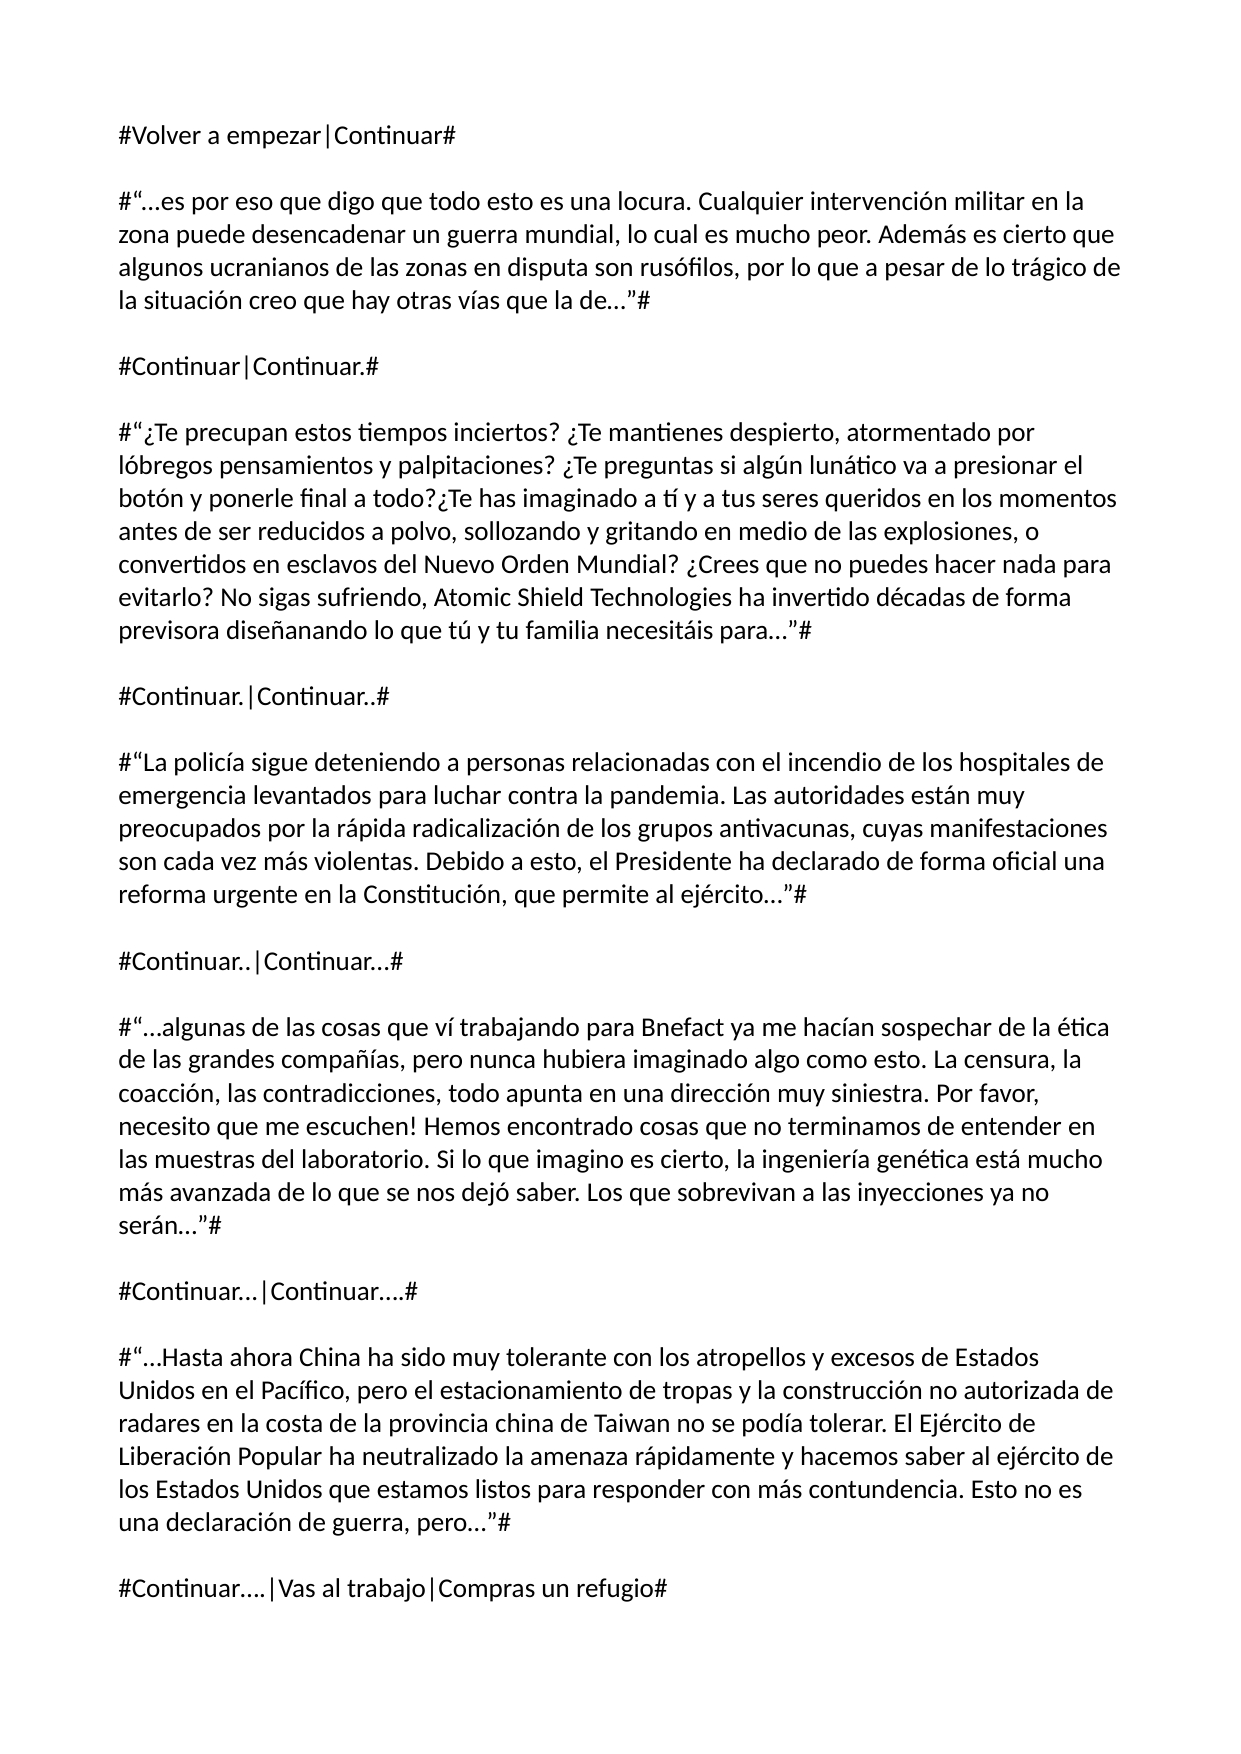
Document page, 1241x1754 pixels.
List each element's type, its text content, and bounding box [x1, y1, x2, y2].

text #“...es por eso que digo que todo esto es una locura. Cualquier intervención militar en la zona puede desencadenar un guerra mundial, lo cual es mucho peor. Además es cierto que algunos ucranianos de las zonas en disputa son rusófilos, por lo que a pesar de lo trágico de la situación creo que hay otras vías que la de…”# [118, 184, 1122, 316]
text #“…algunas de las cosas que ví trabajando para Bnefact ya me hacían sospechar de la ética de las grandes compañías, pero nunca hubiera imaginado algo como esto. La censura, la coacción, las contradicciones, todo apunta en una dirección muy siniestra. Por favor, necesito que me escuchen! Hemos encontrado cosas que no terminamos de entender en las muestras del laboratorio. Si lo que imagino es cierto, la ingeniería genética está mucho más avanzada de lo que se nos dejó saber. Los que sobrevivan a las inyecciones ya no serán…”# [118, 1010, 1122, 1241]
text #“¿Te precupan estos tiempos inciertos? ¿Te mantienes despierto, atormentado por lóbregos pensamientos y palpitaciones? ¿Te preguntas si algún lunático va a presionar el botón y ponerle final a todo?¿Te has imaginado a tí y a tus seres queridos en los momentos antes de ser reducidos a polvo, sollozando y gritando en medio de las explosiones, o convertidos en esclavos del Nuevo Orden Mundial? ¿Crees que no puedes hacer nada para evitarlo? No sigas sufriendo, Atomic Shield Technologies ha invertido décadas de forma previsora diseñanando lo que tú y tu familia necesitáis para…”# [118, 415, 1122, 646]
text #Continuar.|Continuar..# [118, 679, 1122, 712]
text #“…Hasta ahora China ha sido muy tolerante con los atropellos y excesos de Estados Unidos en el Pacífico, pero el estacionamiento de tropas y la construcción no autorizada de radares en la costa de la provincia china de Taiwan no se podía tolerar. El Ejército de Liberación Popular ha neutralizado la amenaza rápidamente y hacemos saber al ejército de los Estados Unidos que estamos listos para responder con más contundencia. Esto no es una declaración de guerra, pero…”# [118, 1340, 1122, 1538]
text #Continuar….|Vas al trabajo|Compras un refugio# [118, 1571, 1122, 1604]
text #Volver a empezar|Continuar# [118, 118, 1122, 151]
text #Continuar|Continuar.# [118, 349, 1122, 382]
text #Continuar..|Continuar...# [118, 944, 1122, 977]
text #“La policía sigue deteniendo a personas relacionadas con el incendio de los hospitales de emergencia levantados para luchar contra la pandemia. Las autoridades están muy preocupados por la rápida radicalización de los grupos antivacunas, cuyas manifestaciones son cada vez más violentas. Debido a esto, el Presidente ha declarado de forma oficial una reforma urgente en la Constitución, que permite al ejército…”# [118, 746, 1122, 911]
text #Continuar...|Continuar….# [118, 1274, 1122, 1307]
